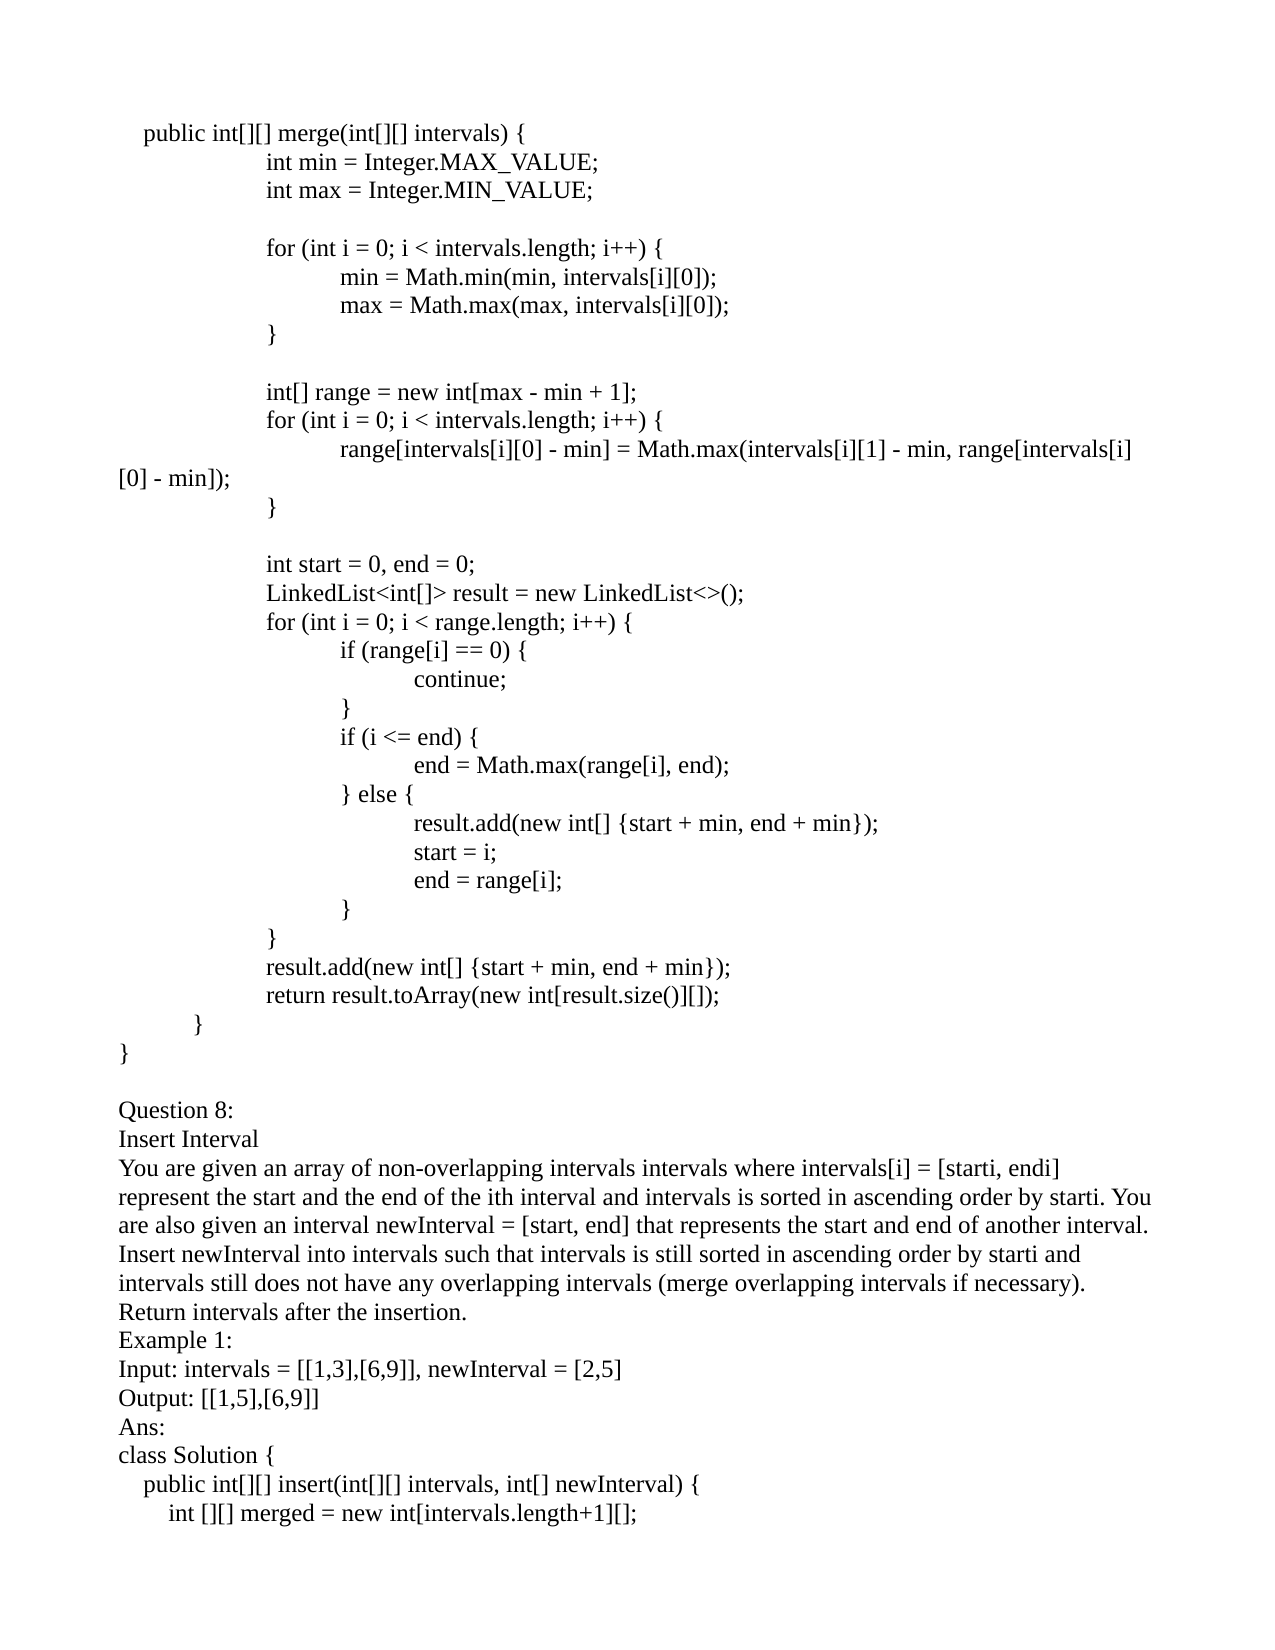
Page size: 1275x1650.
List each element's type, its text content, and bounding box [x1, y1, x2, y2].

text Insert Interval [118, 1124, 1157, 1153]
text if (range[i] == 0) { [118, 636, 1157, 664]
text public int[][] insert(int[][] intervals, int[] newInterval) { [118, 1469, 1157, 1498]
text int[] range = new int[max - min + 1]; [118, 377, 1157, 406]
text } [118, 894, 1157, 923]
text } [118, 923, 1157, 952]
text Question 8: [118, 1096, 1157, 1124]
text Example 1: [118, 1326, 1157, 1354]
text start = i; [118, 837, 1157, 866]
text class Solution { [118, 1441, 1157, 1469]
text } else { [118, 779, 1157, 808]
text Insert newInterval into intervals such that intervals is still sorted in ascending order by starti and intervals still does not have any overlapping intervals (merge overlapping intervals if necessary). [118, 1239, 1157, 1297]
text } [118, 1009, 1157, 1038]
text range[intervals[i][0] - min] = Math.max(intervals[i][1] - min, range[intervals[i][0] - min]); [118, 434, 1157, 492]
text int max = Integer.MIN_VALUE; [118, 176, 1157, 204]
text } [118, 319, 1157, 348]
text Return intervals after the insertion. [118, 1297, 1157, 1326]
text public int[][] merge(int[][] intervals) { [118, 118, 1157, 147]
text for (int i = 0; i < intervals.length; i++) { [118, 406, 1157, 434]
text for (int i = 0; i < range.length; i++) { [118, 607, 1157, 636]
text result.add(new int[] {start + min, end + min}); [118, 952, 1157, 981]
text Input: intervals = [[1,3],[6,9]], newInterval = [2,5] [118, 1354, 1157, 1383]
text Output: [[1,5],[6,9]] [118, 1383, 1157, 1412]
text int start = 0, end = 0; [118, 549, 1157, 578]
text You are given an array of non-overlapping intervals intervals where intervals[i] = [starti, endi] represent the start and the end of the ith interval and intervals is sorted in ascending order by starti. You are also given an interval newInterval = [start, end] that represents the start and end of another interval. [118, 1153, 1157, 1239]
text continue; [118, 664, 1157, 693]
text max = Math.max(max, intervals[i][0]); [118, 291, 1157, 319]
text result.add(new int[] {start + min, end + min}); [118, 808, 1157, 837]
text end = Math.max(range[i], end); [118, 751, 1157, 779]
text if (i <= end) { [118, 722, 1157, 751]
text } [118, 1038, 1157, 1067]
text min = Math.min(min, intervals[i][0]); [118, 262, 1157, 291]
text } [118, 492, 1157, 521]
text end = range[i]; [118, 866, 1157, 894]
text int [][] merged = new int[intervals.length+1][]; [118, 1498, 1157, 1527]
text for (int i = 0; i < intervals.length; i++) { [118, 233, 1157, 262]
text } [118, 693, 1157, 722]
text int min = Integer.MAX_VALUE; [118, 147, 1157, 176]
text Ans: [118, 1412, 1157, 1441]
text LinkedList<int[]> result = new LinkedList<>(); [118, 578, 1157, 607]
text return result.toArray(new int[result.size()][]); [118, 981, 1157, 1009]
